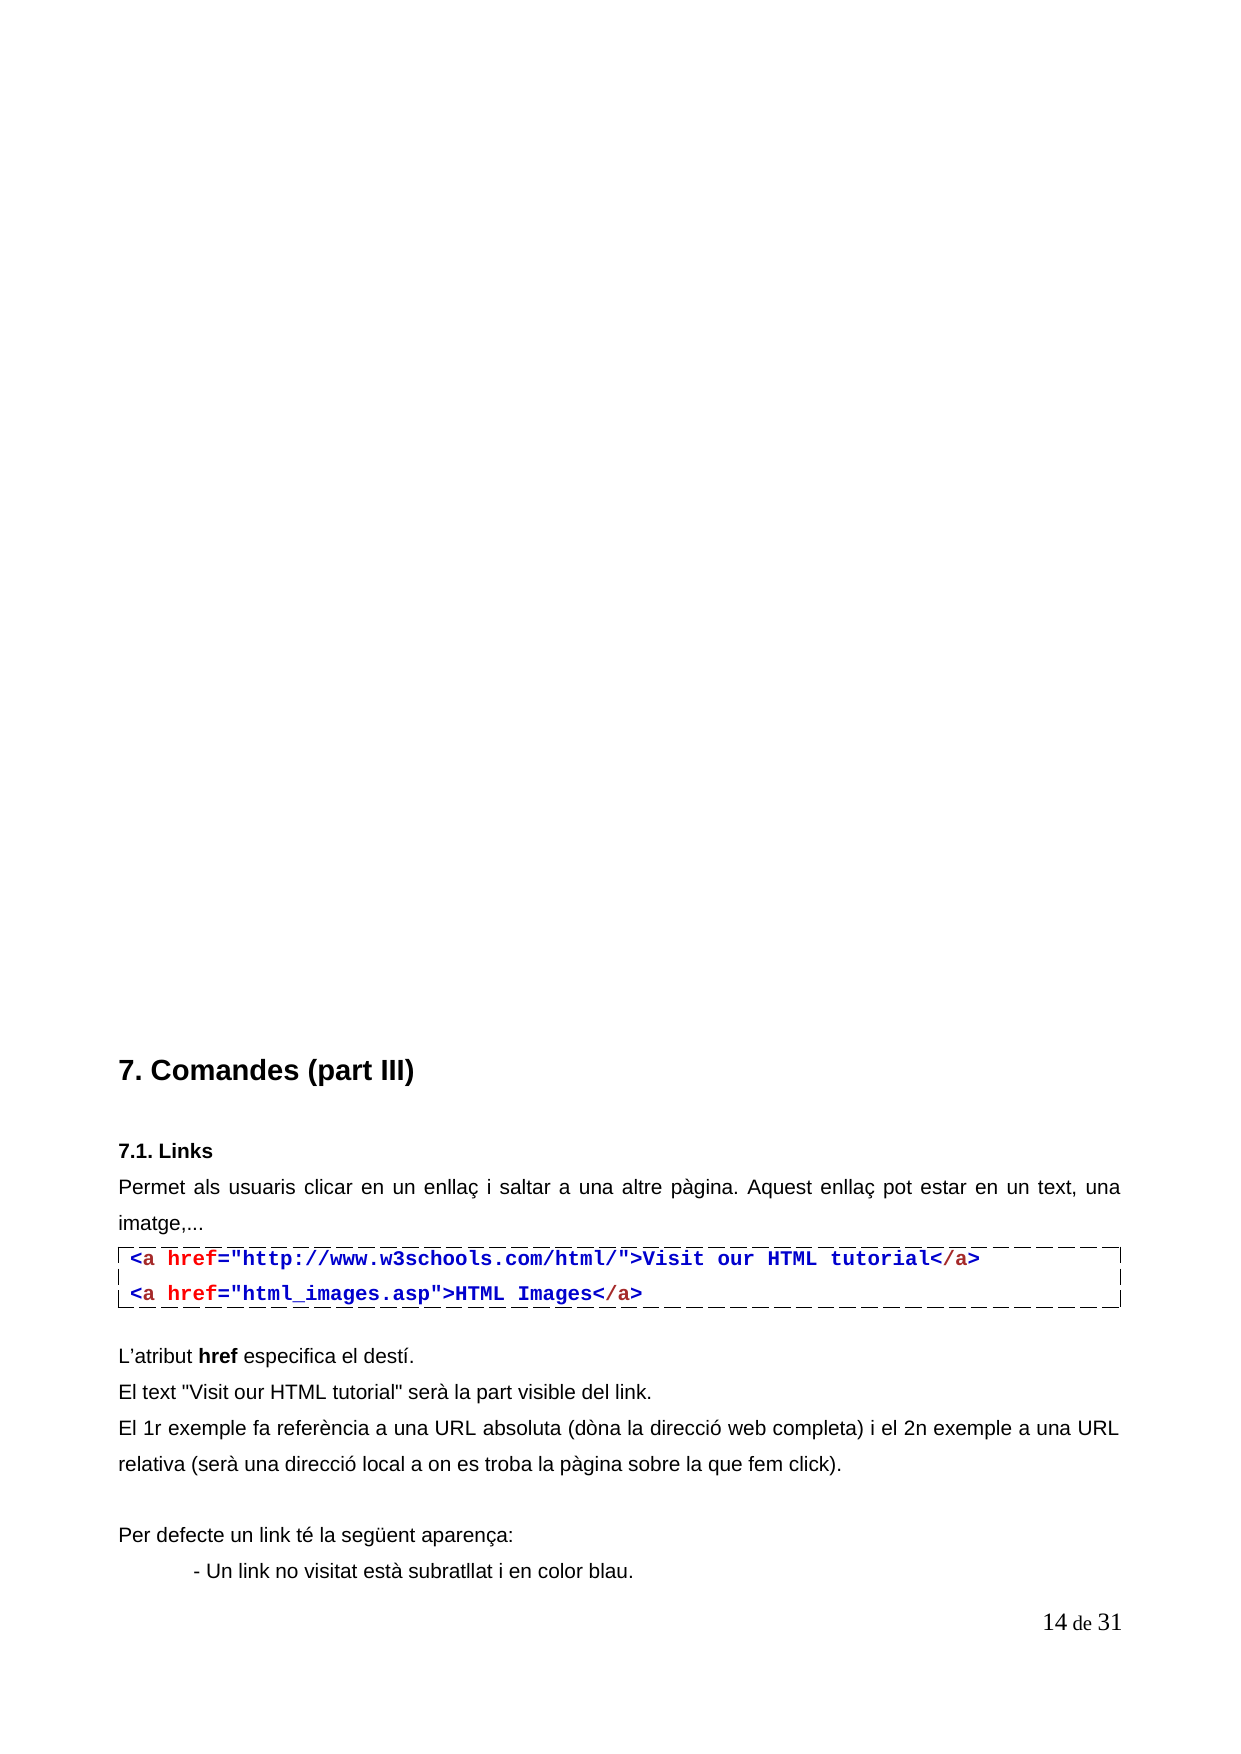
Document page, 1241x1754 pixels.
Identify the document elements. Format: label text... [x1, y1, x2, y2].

text Per defecte un link té la següent aparença: [118, 1523, 1122, 1547]
text Permet als usuaris clicar en un enllaç i saltar a una altre pàgina. Aquest enllaç pot estar en un text, una imatge,... [118, 1175, 1122, 1234]
text L’atribut href especifica el destí. [118, 1344, 1122, 1368]
text 7.1. Links [118, 1139, 1122, 1163]
table_header <a href="http://www.w3schools.com/html/">Visit our HTML tutorial</a> <a href="html_images.asp">HTML Images</a> [118, 1247, 1121, 1307]
text - Un link no visitat està subratllat i en color blau. [118, 1559, 1122, 1583]
text 7. Comandes (part III) [118, 1052, 1122, 1086]
text El 1r exemple fa referència a una URL absoluta (dòna la direcció web completa) i el 2n exemple a una URL relativa (serà una direcció local a on es troba la pàgina sobre la que fem click). [118, 1416, 1122, 1475]
text El text "Visit our HTML tutorial" serà la part visible del link. [118, 1379, 1122, 1403]
